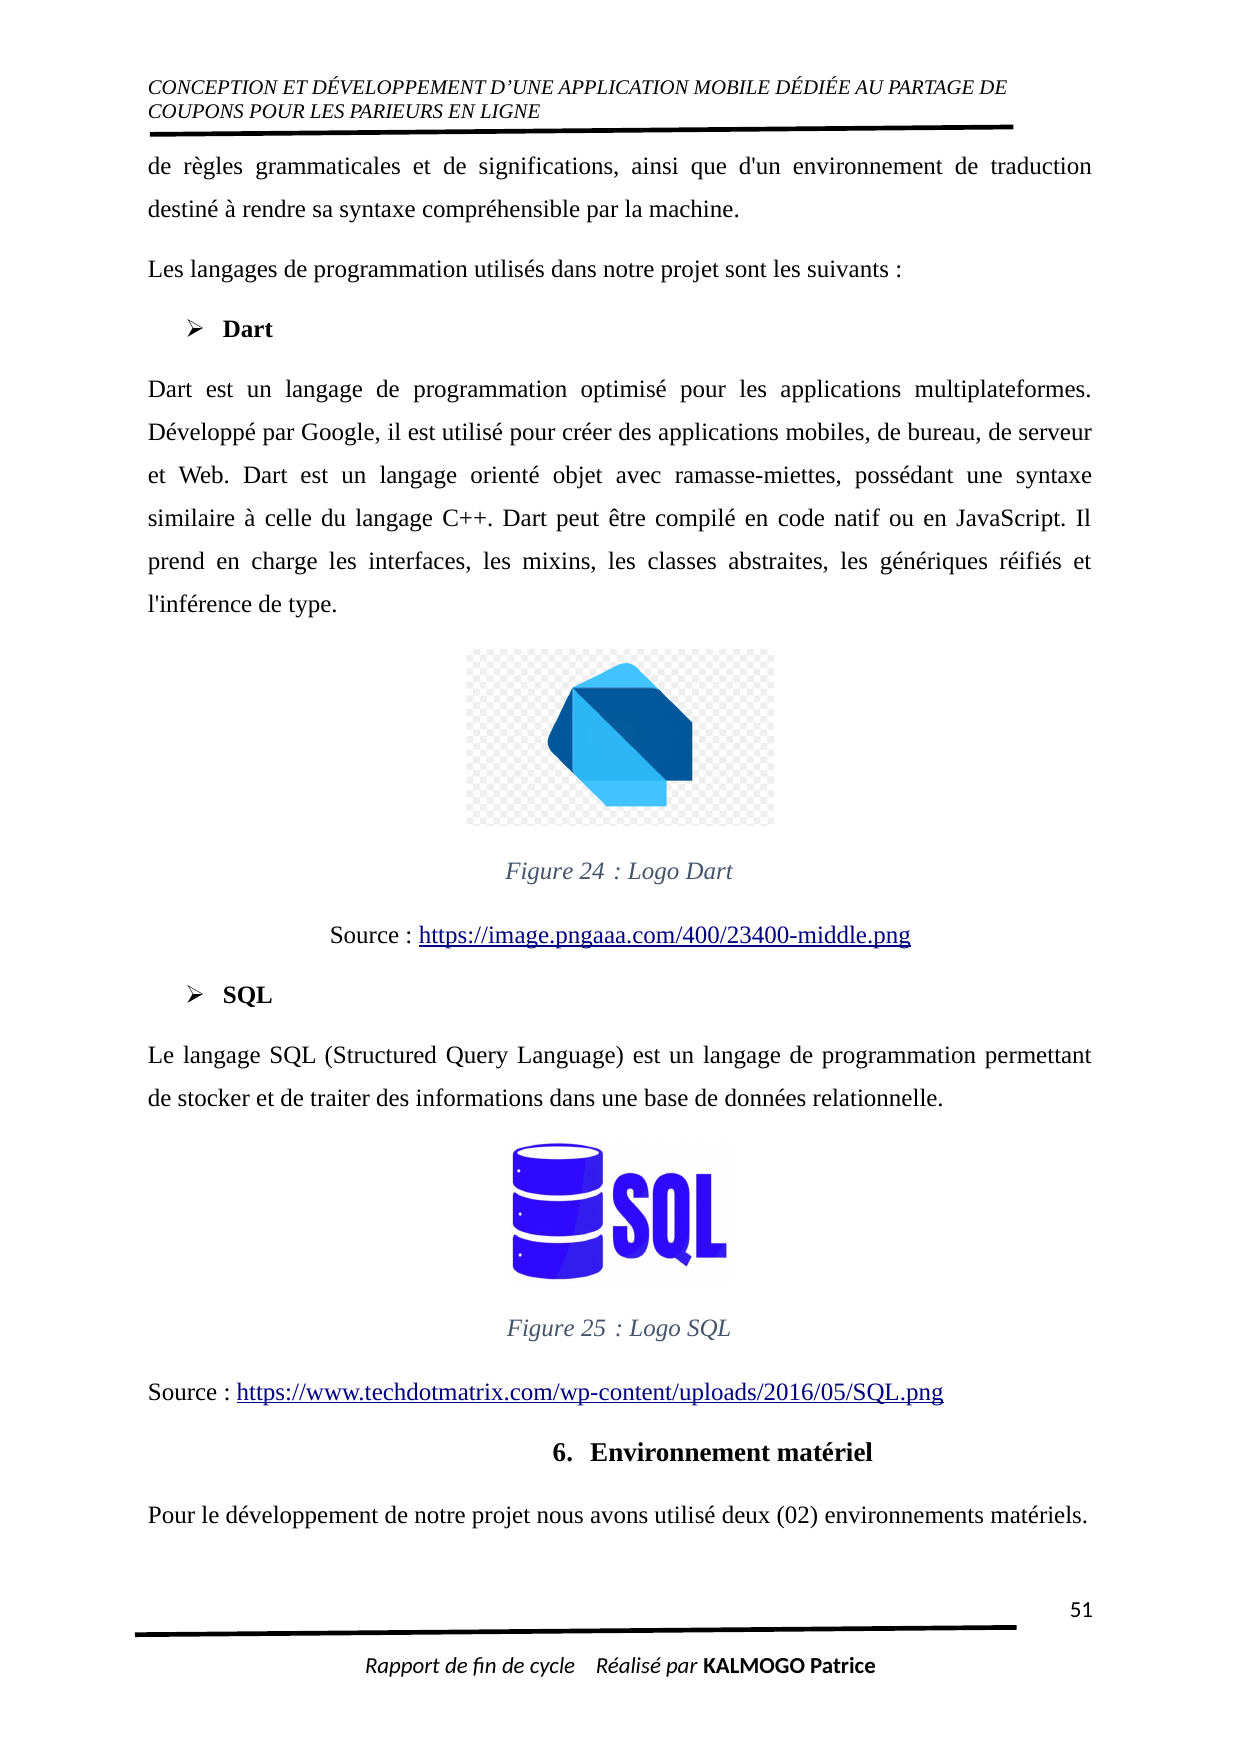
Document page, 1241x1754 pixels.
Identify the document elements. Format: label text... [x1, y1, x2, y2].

text Le langage SQL (Structured Query Language) est un langage de programmation permettant de stocker et de traiter des informations dans une base de données relationnelle. [148, 1040, 1093, 1112]
list Environnement matériel [333, 1436, 1093, 1468]
text Source : https://www.techdotmatrix.com/wp-content/uploads/2016/05/SQL.png [148, 1377, 1093, 1405]
text Figure 24 : Logo Dart [148, 856, 1093, 885]
text Figure 25 : Logo SQL [148, 1313, 1093, 1341]
text Les langages de programmation utilisés dans notre projet sont les suivants : [148, 254, 1093, 283]
list SQL [185, 980, 1093, 1009]
text de règles grammaticales et de significations, ainsi que d'un environnement de traduction destiné à rendre sa syntaxe compréhensible par la machine. [148, 151, 1093, 223]
list Dart [185, 314, 1093, 343]
text Source : https://image.pngaaa.com/400/23400-middle.png [148, 920, 1093, 949]
text Dart est un langage de programmation optimisé pour les applications multiplateformes. Développé par Google, il est utilisé pour créer des applications mobiles, de bureau, de serveur et Web. Dart est un langage orienté objet avec ramasse-miettes, possédant une syntaxe similaire à celle du langage C++. Dart peut être compilé en code natif ou en JavaScript. Il prend en charge les interfaces, les mixins, les classes abstraites, les génériques réifiés et l'inférence de type. [148, 374, 1093, 618]
text Pour le développement de notre projet nous avons utilisé deux (02) environnements matériels. [148, 1500, 1093, 1528]
